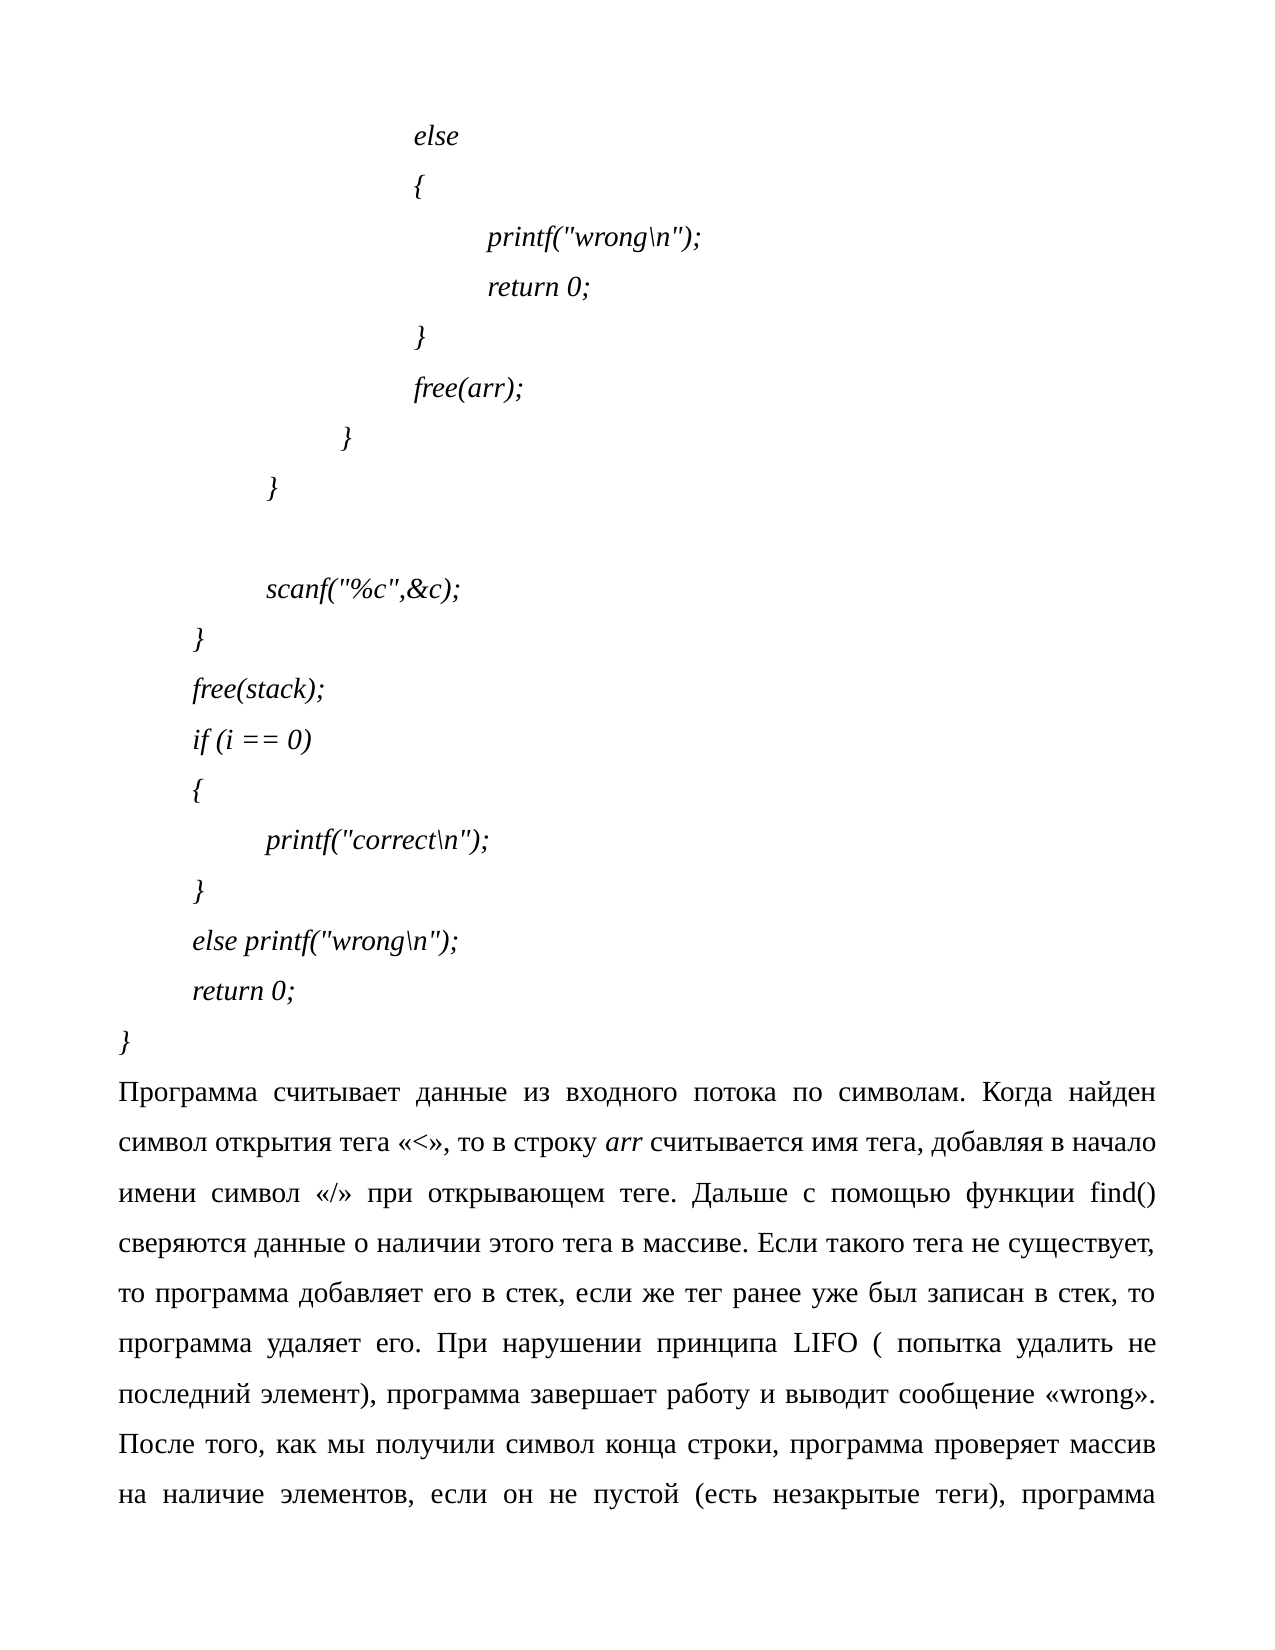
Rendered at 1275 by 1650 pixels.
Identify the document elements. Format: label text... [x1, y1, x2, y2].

text Программа считывает данные из входного потока по символам. Когда найден символ открытия тега «<», то в строку arr считывается имя тега, добавляя в начало имени символ «/» при открывающем теге. Дальше с помощью функции find() сверяются данные о наличии этого тега в массиве. Если такого тега не существует, то программа добавляет его в стек, если же тег ранее уже был записан в стек, то программа удаляет его. При нарушении принципа LIFO ( попытка удалить не последний элемент), программа завершает работу и выводит сообщение «wrong». После того, как мы получили символ конца строки, программа проверяет массив на наличие элементов, если он не пустой (есть незакрытые теги), программа [118, 1074, 1157, 1510]
text } [118, 420, 1157, 453]
text return 0; [118, 973, 1157, 1007]
text if (i == 0) [118, 722, 1157, 755]
text else [118, 118, 1157, 152]
text free(arr); [118, 370, 1157, 403]
text } [118, 470, 1157, 504]
text { [118, 772, 1157, 806]
text } [118, 319, 1157, 353]
text scanf("%c",&c); [118, 571, 1157, 604]
text } [118, 1024, 1157, 1057]
text printf("correct\n"); [118, 822, 1157, 856]
text { [118, 168, 1157, 202]
text free(stack); [118, 672, 1157, 705]
text printf("wrong\n"); [118, 219, 1157, 252]
text } [118, 621, 1157, 655]
text return 0; [118, 269, 1157, 303]
text else printf("wrong\n"); [118, 923, 1157, 957]
text } [118, 873, 1157, 906]
